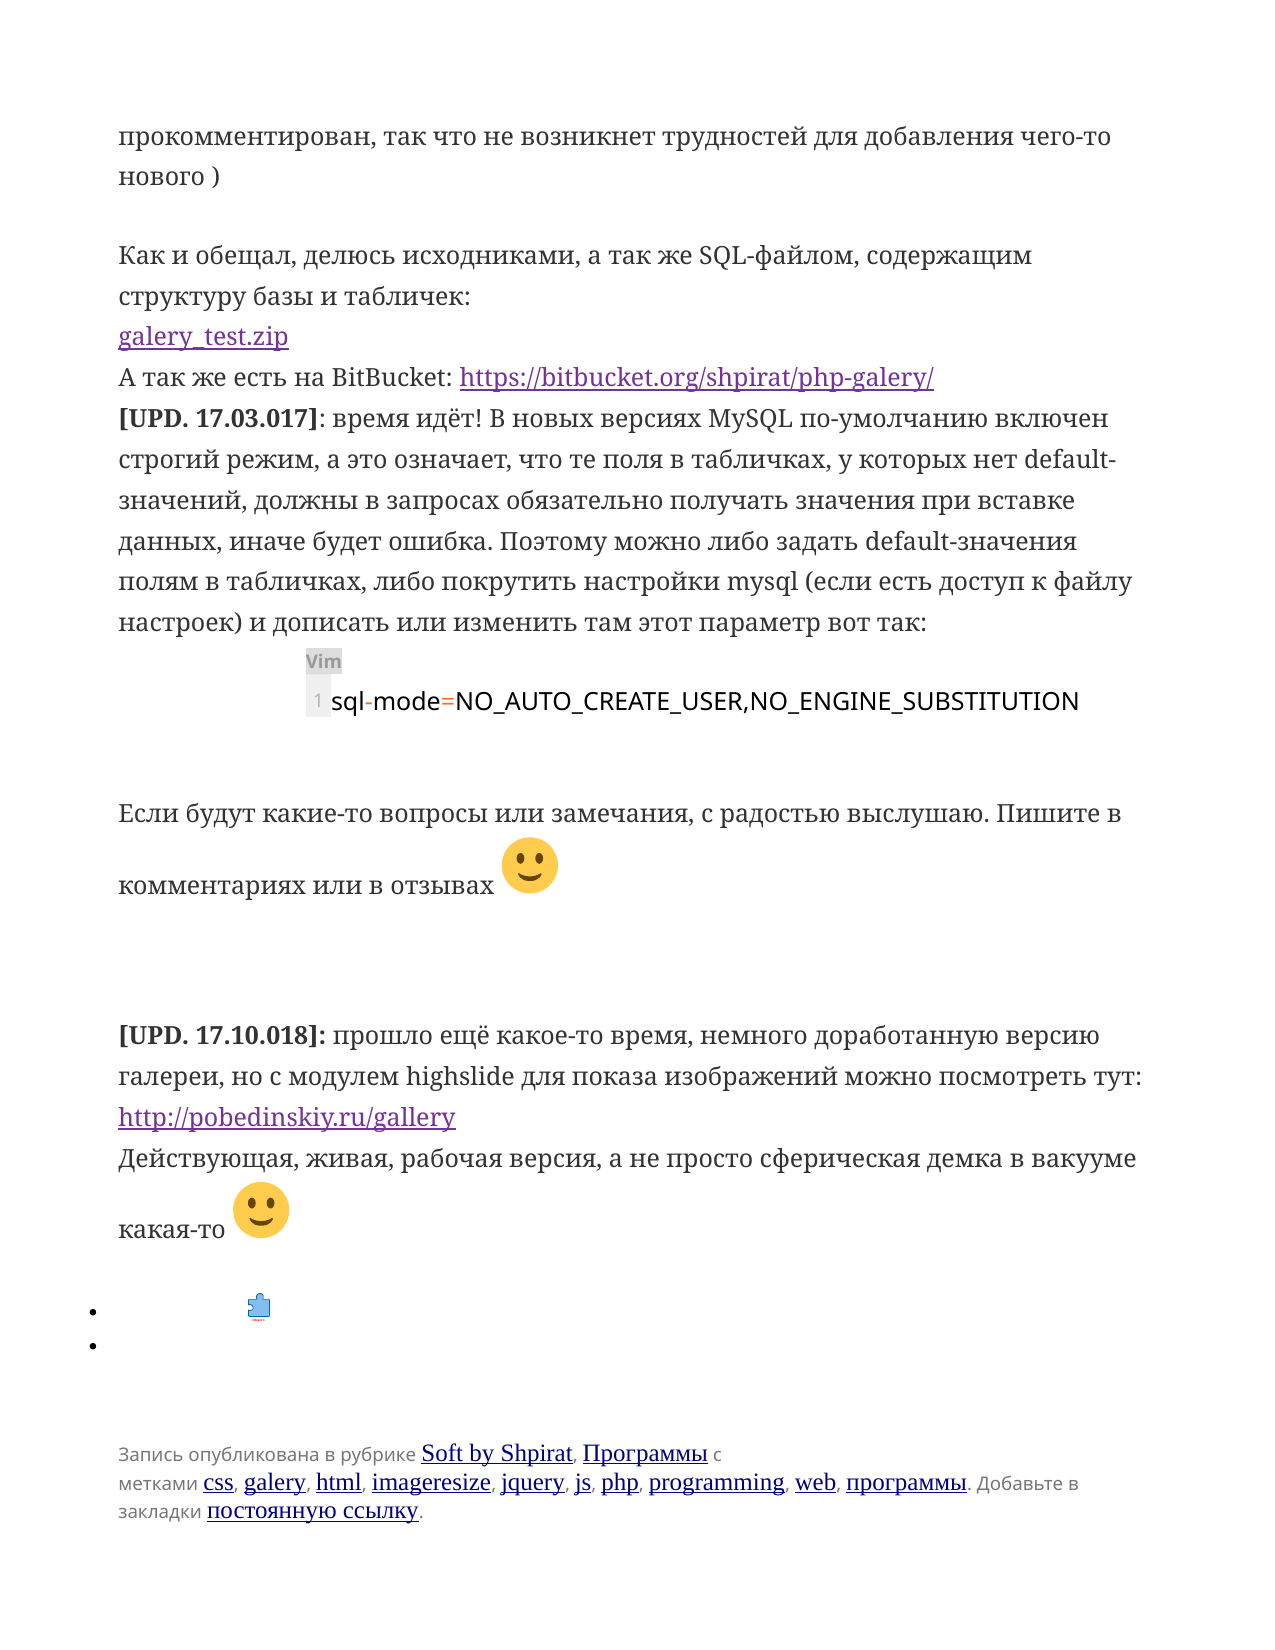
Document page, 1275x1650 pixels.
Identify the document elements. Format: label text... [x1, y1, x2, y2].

text [UPD. 17.03.017]: время идёт! В новых версиях MySQL по-умолчанию включен строгий режим, а это означает, что те поля в табличках, у которых нет default-значений, должны в запросах обязательно получать значения при вставке данных, иначе будет ошибка. Поэтому можно либо задать default-значения полям в табличках, либо покрутить настройки mysql (если есть доступ к файлу настроек) и дописать или изменить там этот параметр вот так: [118, 401, 1157, 639]
text А так же есть на BitBucket: https://bitbucket.org/shpirat/php-galery/ [118, 360, 1157, 394]
text Действующая, живая, рабочая версия, а не просто сферическая демка в вакууме какая-то [118, 1140, 1157, 1246]
text http://pobedinskiy.ru/gallery [118, 1099, 1157, 1133]
text [UPD. 17.10.018]: прошло ещё какое-то время, немного доработанную версию галереи, но с модулем highslide для показа изображений можно посмотреть тут: [118, 1018, 1157, 1093]
text Если будут какие-то вопросы или замечания, с радостью выслушаю. Пишите в комментариях или в отзывах [118, 796, 1157, 902]
text Как и обещал, делюсь исходниками, а так же SQL-файлом, содержащим структуру базы и табличек: galery_test.zip [118, 237, 1157, 353]
text Запись опубликована в рубрике Soft by Shpirat, Программы с метками css, galery, html, imageresize, jquery, js, php, programming, web, программы. Добавьте в закладки постоянную ссылку. [118, 1438, 1157, 1524]
table_header 1 [306, 675, 331, 717]
text прокомментирован, так что не возникнет трудностей для добавления чего-то нового ) [118, 118, 1157, 193]
table_header sql-mode=NO_AUTO_CREATE_USER,NO_ENGINE_SUBSTITUTION [331, 674, 1145, 683]
text Vim [118, 646, 1157, 688]
